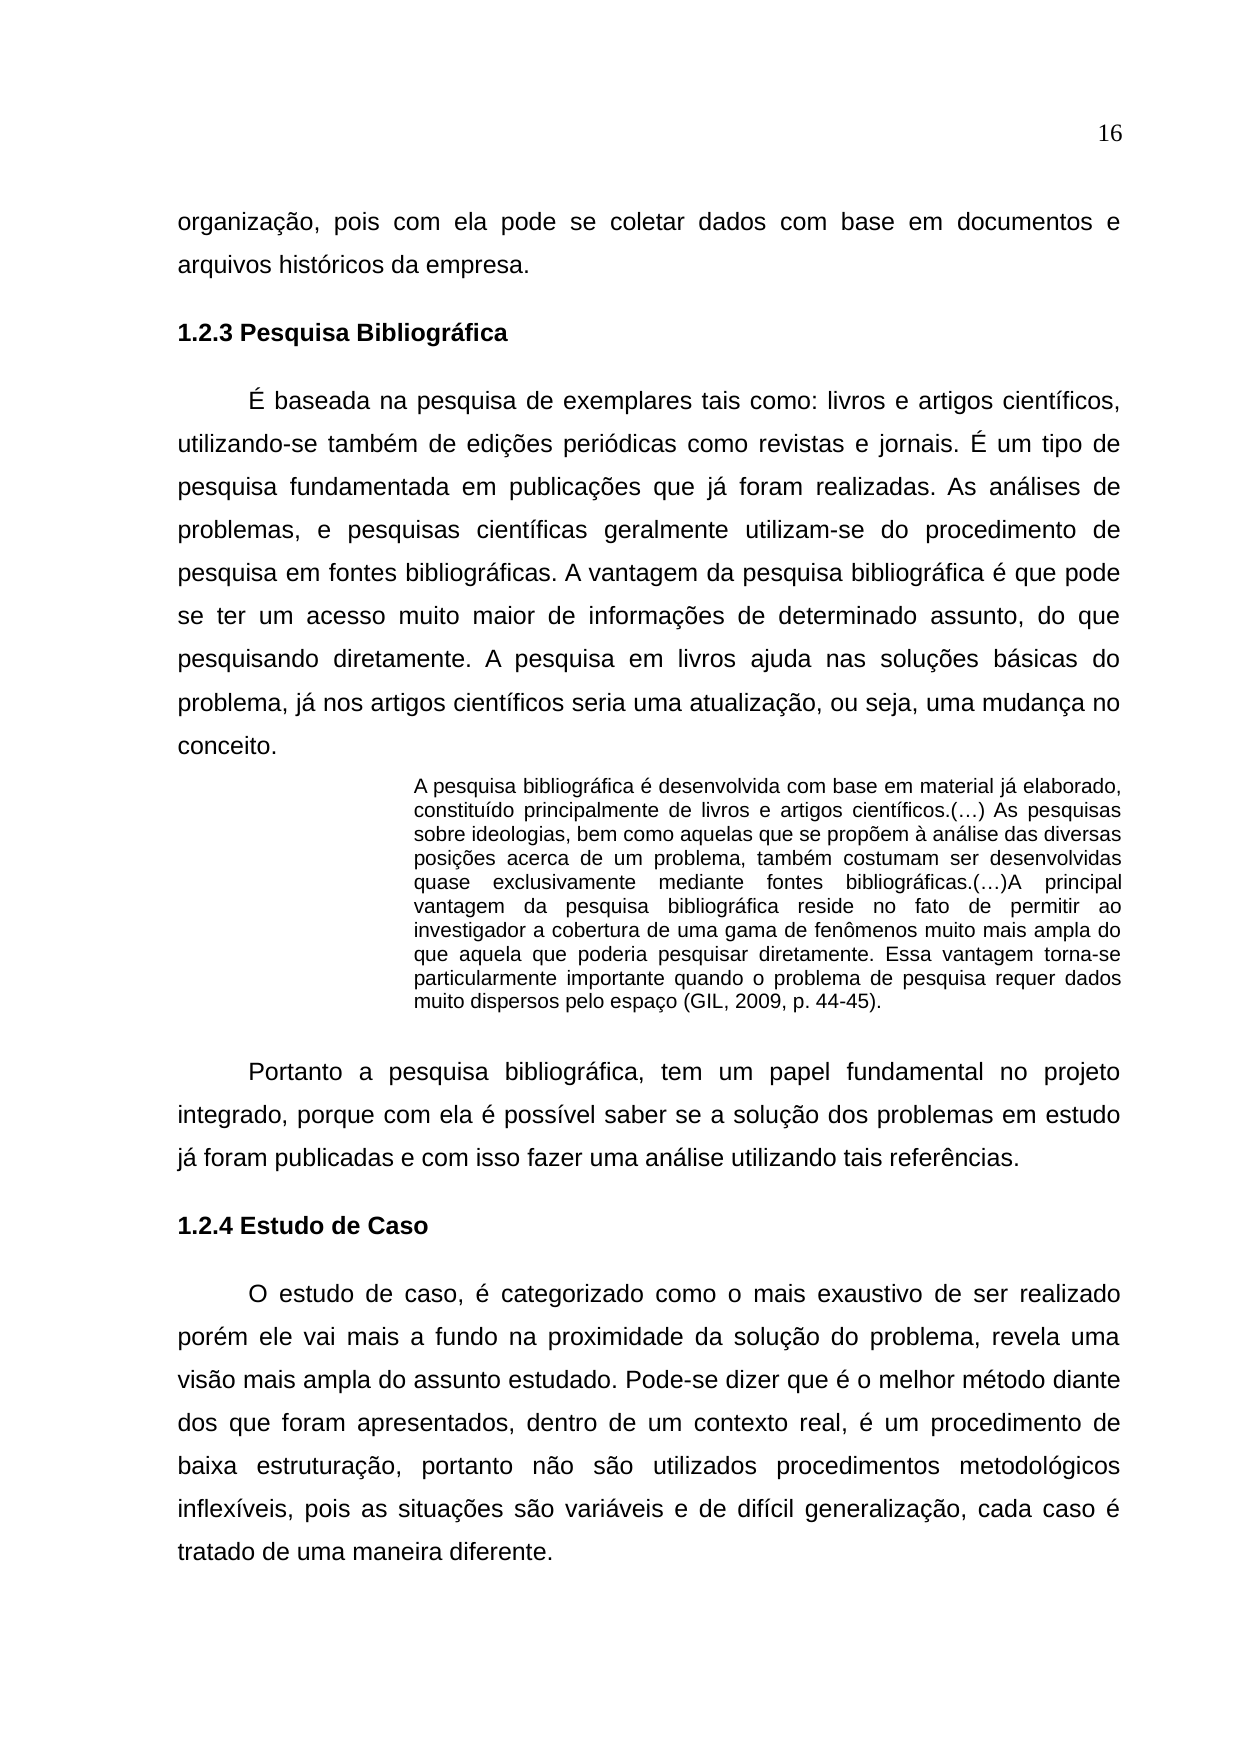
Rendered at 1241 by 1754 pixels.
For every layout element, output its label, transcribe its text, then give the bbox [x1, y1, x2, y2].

text organização, pois com ela pode se coletar dados com base em documentos e arquivos históricos da empresa. [177, 207, 1122, 278]
text A pesquisa bibliográfica é desenvolvida com base em material já elaborado, constituído principalmente de livros e artigos científicos.(…) As pesquisas sobre ideologias, bem como aquelas que se propõem à análise das diversas posições acerca de um problema, também costumam ser desenvolvidas quase exclusivamente mediante fontes bibliográficas.(…)A principal vantagem da pesquisa bibliográfica reside no fato de permitir ao investigador a cobertura de uma gama de fenômenos muito mais ampla do que aquela que poderia pesquisar diretamente. Essa vantagem torna-se particularmente importante quando o problema de pesquisa requer dados muito dispersos pelo espaço (GIL, 2009, p. 44-45). [413, 774, 1122, 1013]
text O estudo de caso, é categorizado como o mais exaustivo de ser realizado porém ele vai mais a fundo na proximidade da solução do problema, revela uma visão mais ampla do assunto estudado. Pode-se dizer que é o melhor método diante dos que foram apresentados, dentro de um contexto real, é um procedimento de baixa estruturação, portanto não são utilizados procedimentos metodológicos inflexíveis, pois as situações são variáveis e de difícil generalização, cada caso é tratado de uma maneira diferente. [177, 1278, 1122, 1566]
subtitle 1.2.4 Estudo de Caso [177, 1211, 1122, 1239]
text Portanto a pesquisa bibliográfica, tem um papel fundamental no projeto integrado, porque com ela é possível saber se a solução dos problemas em estudo já foram publicadas e com isso fazer uma análise utilizando tais referências. [177, 1056, 1122, 1171]
text É baseada na pesquisa de exemplares tais como: livros e artigos científicos, utilizando-se também de edições periódicas como revistas e jornais. É um tipo de pesquisa fundamentada em publicações que já foram realizadas. As análises de problemas, e pesquisas científicas geralmente utilizam-se do procedimento de pesquisa em fontes bibliográficas. A vantagem da pesquisa bibliográfica é que pode se ter um acesso muito maior de informações de determinado assunto, do que pesquisando diretamente. A pesquisa em livros ajuda nas soluções básicas do problema, já nos artigos científicos seria uma atualização, ou seja, uma mudança no conceito. [177, 386, 1122, 759]
subtitle 1.2.3 Pesquisa Bibliográfica [177, 318, 1122, 346]
